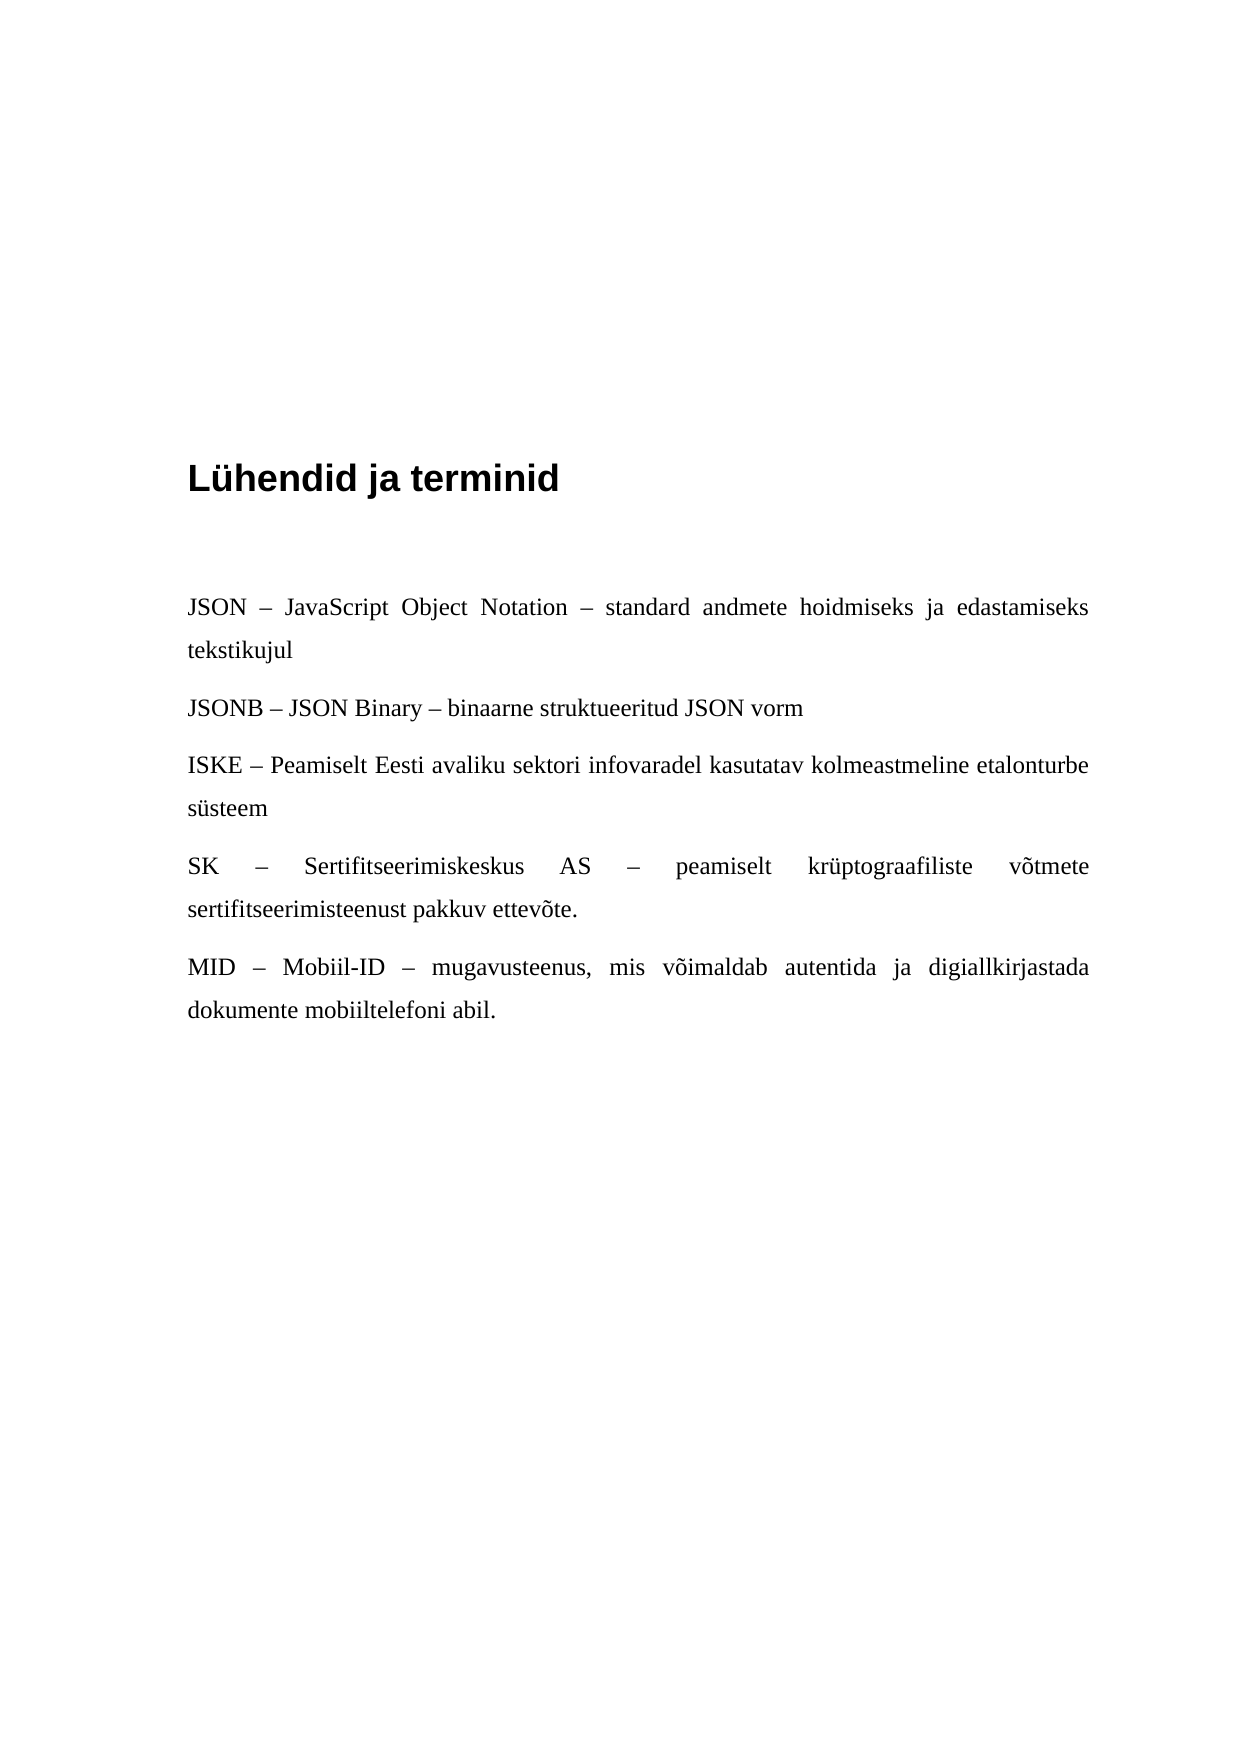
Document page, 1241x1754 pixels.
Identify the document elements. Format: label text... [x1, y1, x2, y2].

text ISKE – Peamiselt Eesti avaliku sektori infovaradel kasutatav kolmeastmeline etalonturbe süsteem [187, 750, 1090, 822]
text JSON – JavaScript Object Notation – standard andmete hoidmiseks ja edastamiseks tekstikujul [187, 592, 1090, 664]
text MID – Mobiil-ID – mugavusteenus, mis võimaldab autentida ja digiallkirjastada dokumente mobiiltelefoni abil. [187, 952, 1090, 1024]
text SK – Sertifitseerimiskeskus AS – peamiselt krüptograafiliste võtmete sertifitseerimisteenust pakkuv ettevõte. [187, 851, 1090, 923]
text JSONB – JSON Binary – binaarne struktueeritud JSON vorm [187, 693, 1090, 721]
subtitle Lühendid ja terminid [187, 456, 1090, 500]
